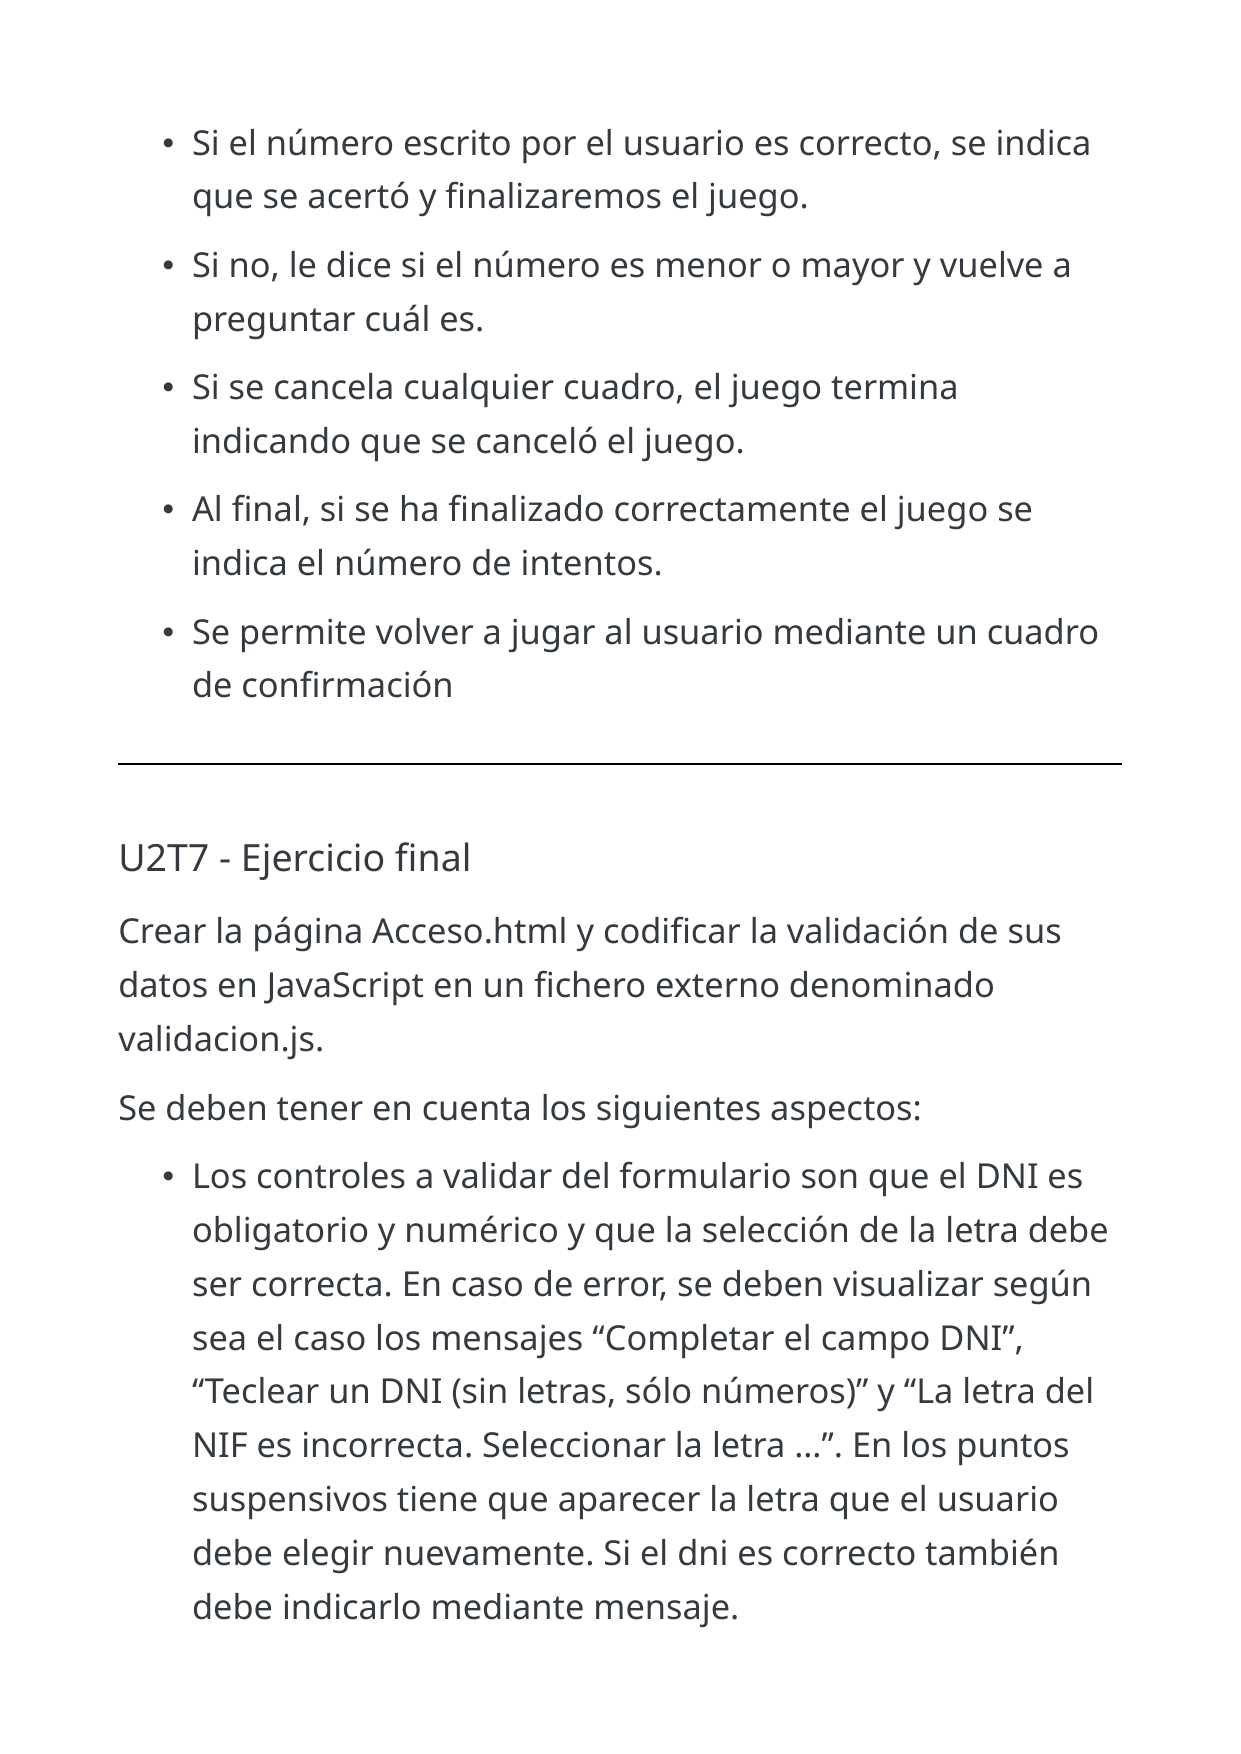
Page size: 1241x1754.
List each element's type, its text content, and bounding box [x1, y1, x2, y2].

subtitle U2T7 - Ejercicio final [118, 831, 1122, 882]
list Si se cancela cualquier cuadro, el juego termina indicando que se canceló el juego. [162, 363, 1122, 463]
list Se permite volver a jugar al usuario mediante un cuadro de confirmación [162, 607, 1122, 708]
list Los controles a validar del formulario son que el DNI es obligatorio y numérico y que la selección de la letra debe ser correcta. En caso de error, se deben visualizar según sea el caso los mensajes “Completar el campo DNI”, “Teclear un DNI (sin letras, sólo números)” y “La letra del NIF es incorrecta. Seleccionar la letra …”. En los puntos suspensivos tiene que aparecer la letra que el usuario debe elegir nuevamente. Si el dni es correcto también debe indicarlo mediante mensaje. [162, 1152, 1122, 1629]
text Crear la página Acceso.html y codificar la validación de sus datos en JavaScript en un fichero externo denominado validacion.js. [118, 907, 1122, 1062]
list Si no, le dice si el número es menor o mayor y vuelve a preguntar cuál es. [162, 240, 1122, 341]
list Al final, si se ha finalizado correctamente el juego se indica el número de intentos. [162, 485, 1122, 586]
list Si el número escrito por el usuario es correcto, se indica que se acertó y finalizaremos el juego. [162, 118, 1122, 219]
text Se deben tener en cuenta los siguientes aspectos: [118, 1083, 1122, 1130]
